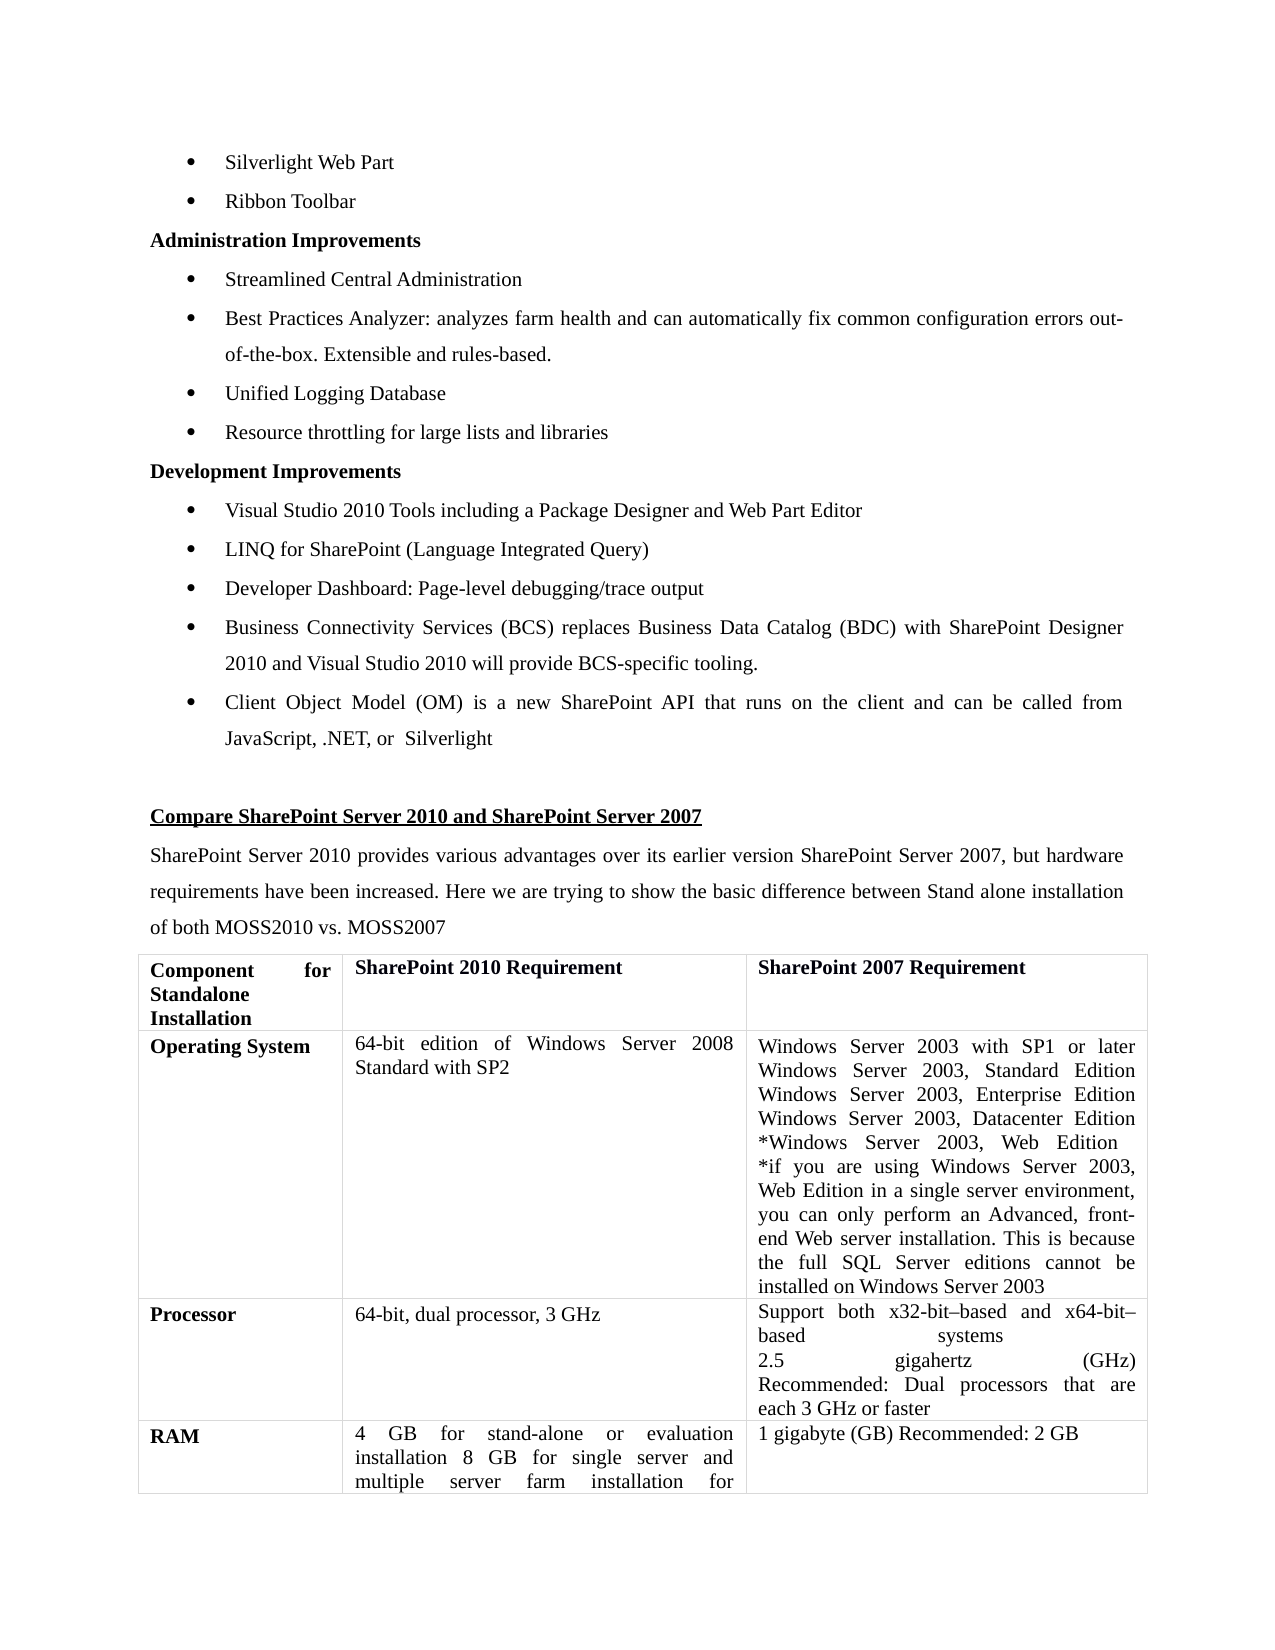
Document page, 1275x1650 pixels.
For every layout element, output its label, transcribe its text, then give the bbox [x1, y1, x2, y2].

table_cell 4 GB for stand-alone or evaluation installation 8 GB for single server and multiple server farm installation for [343, 1421, 746, 1493]
list Streamlined Central Administration [187, 267, 1125, 291]
table_cell Windows Server 2003 with SP1 or later Windows Server 2003, Standard Edition Windows Server 2003, Enterprise Edition Windows Server 2003, Datacenter Edition *Windows Server 2003, Web Edition *if you are using Windows Server 2003, Web Edition in a single server environment, you can only perform an Advanced, front-end Web server installation. This is because the full SQL Server editions cannot be installed on Windows Server 2003 [747, 1031, 1147, 1298]
table_cell Processor [139, 1299, 342, 1420]
table_cell 64-bit, dual processor, 3 GHz [343, 1299, 746, 1420]
list Silverlight Web Part [187, 150, 1125, 174]
list Developer Dashboard: Page-level debugging/trace output [187, 576, 1125, 600]
list Best Practices Analyzer: analyzes farm health and can automatically fix common configuration errors out-of-the-box. Extensible and rules-based. [187, 306, 1125, 366]
table_header Component for Standalone Installation [139, 955, 342, 1030]
table_header SharePoint 2010 Requirement [343, 955, 746, 1030]
list Client Object Model (OM) is a new SharePoint API that runs on the client and can be called from JavaScript, .NET, or Silverlight [187, 689, 1125, 750]
list LINQ for SharePoint (Language Integrated Query) [187, 537, 1125, 561]
table_cell Support both x32-bit–based and x64-bit–based systems 2.5 gigahertz (GHz) Recommended: Dual processors that are each 3 GHz or faster [747, 1299, 1147, 1420]
table_cell 64-bit edition of Windows Server 2008 Standard with SP2 [343, 1031, 746, 1298]
list Ribbon Toolbar [187, 189, 1125, 213]
text Administration Improvements [150, 228, 1125, 252]
list Business Connectivity Services (BCS) replaces Business Data Catalog (BDC) with SharePoint Designer 2010 and Visual Studio 2010 will provide BCS-specific tooling. [187, 614, 1125, 675]
text SharePoint Server 2010 provides various advantages over its earlier version SharePoint Server 2007, but hardware requirements have been increased. Here we are trying to show the basic difference between Stand alone installation of both MOSS2010 vs. MOSS2007 [150, 842, 1125, 939]
list Resource throttling for large lists and libraries [187, 420, 1125, 444]
list Visual Studio 2010 Tools including a Package Designer and Web Part Editor [187, 498, 1125, 522]
table_header SharePoint 2007 Requirement [747, 955, 1147, 1030]
text Development Improvements [150, 459, 1125, 483]
text Compare SharePoint Server 2010 and SharePoint Server 2007 [150, 803, 1125, 828]
table_cell 1 gigabyte (GB) Recommended: 2 GB [747, 1421, 1147, 1493]
table_cell RAM [139, 1421, 342, 1493]
list Unified Logging Database [187, 381, 1125, 405]
table_cell Operating System [139, 1031, 342, 1298]
